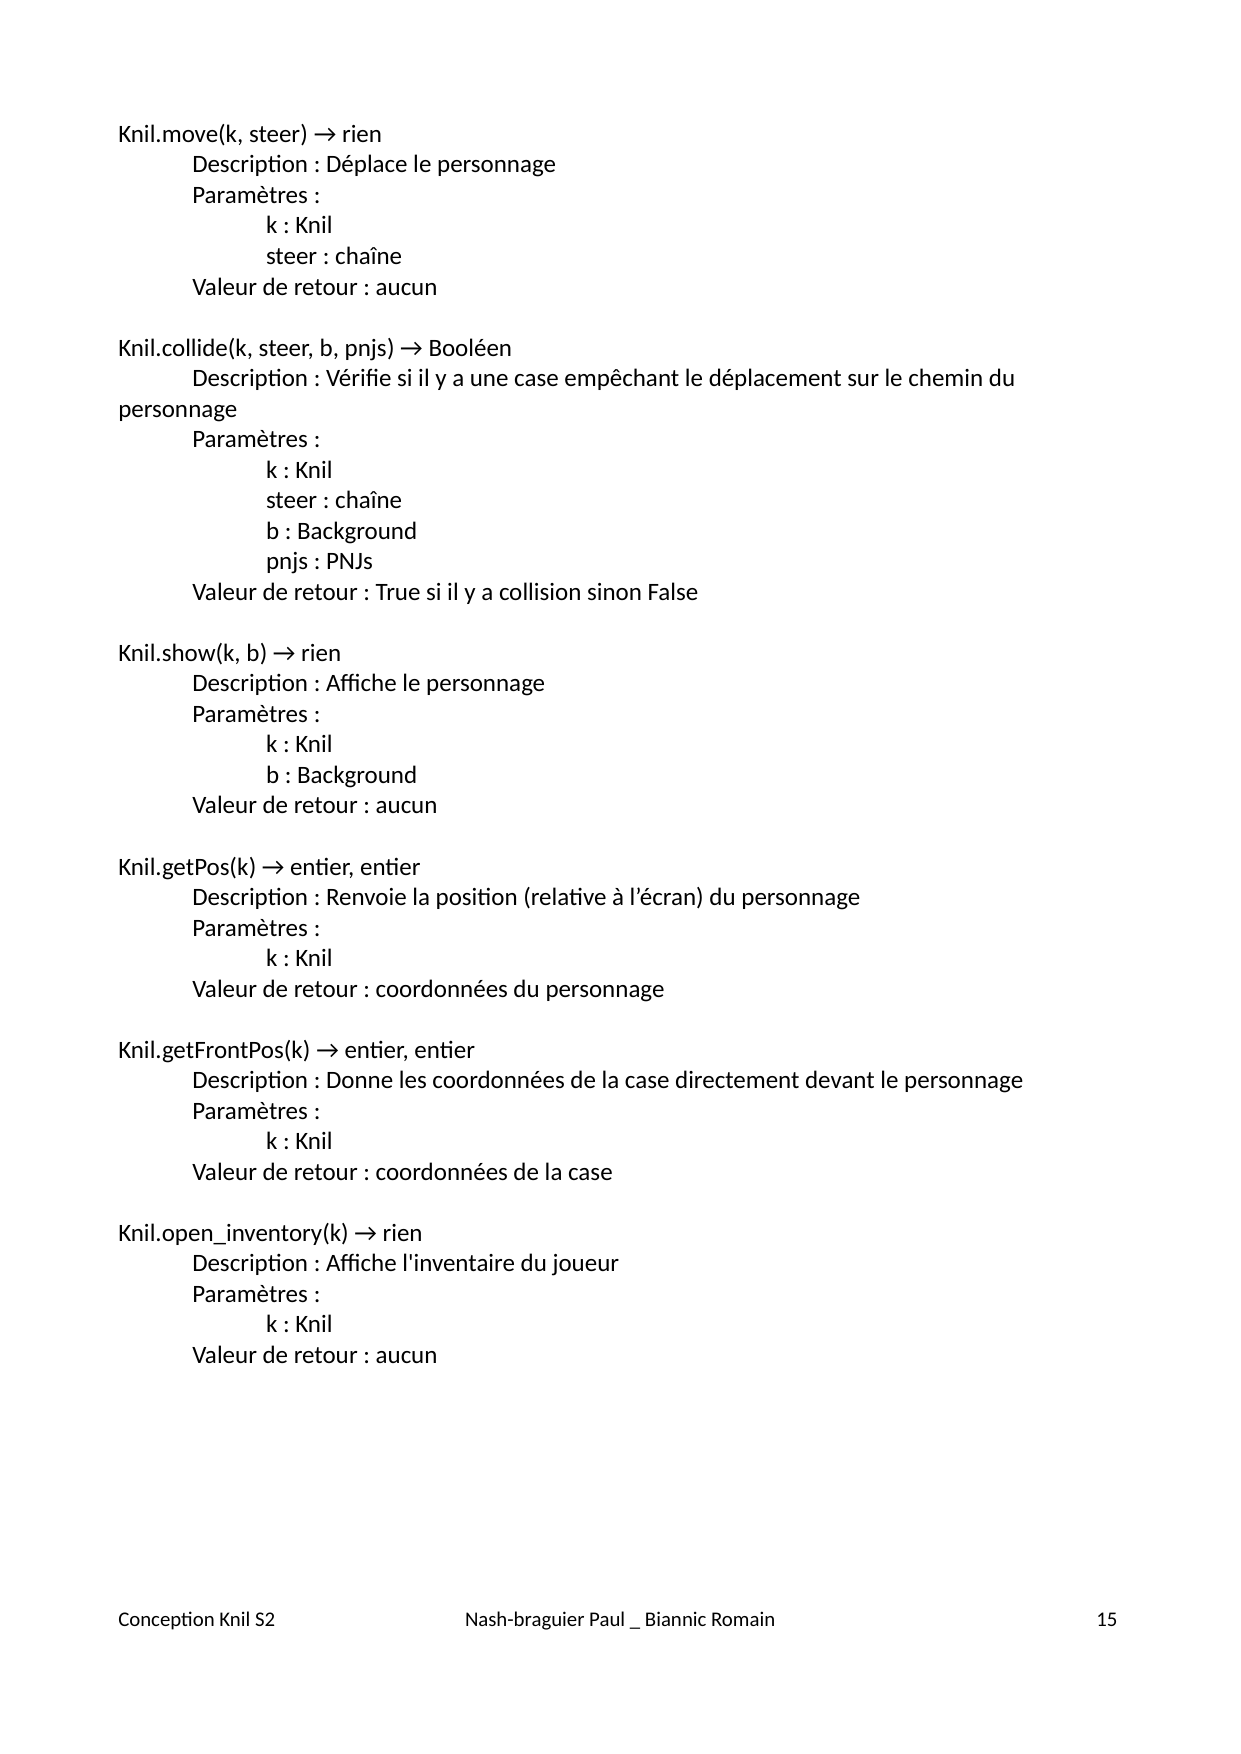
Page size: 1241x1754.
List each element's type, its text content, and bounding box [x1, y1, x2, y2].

text Paramètres : [118, 1095, 1122, 1125]
text Paramètres : [118, 912, 1122, 942]
text b : Background [118, 759, 1122, 789]
text Knil.show(k, b) → rien [118, 637, 1122, 667]
text Valeur de retour : coordonnées de la case [118, 1156, 1122, 1186]
text Description : Vérifie si il y a une case empêchant le déplacement sur le chemin du personnage [118, 362, 1122, 423]
text Knil.open_inventory(k) → rien [118, 1217, 1122, 1247]
text Description : Affiche le personnage [118, 667, 1122, 698]
text b : Background [118, 515, 1122, 545]
text k : Knil [118, 1125, 1122, 1156]
text steer : chaîne [118, 484, 1122, 515]
text Description : Renvoie la position (relative à l’écran) du personnage [118, 881, 1122, 912]
text steer : chaîne [118, 240, 1122, 271]
text Paramètres : [118, 179, 1122, 210]
text Paramètres : [118, 698, 1122, 728]
text k : Knil [118, 454, 1122, 484]
text Description : Donne les coordonnées de la case directement devant le personnage [118, 1064, 1122, 1095]
text Paramètres : [118, 1278, 1122, 1308]
text Valeur de retour : aucun [118, 271, 1122, 301]
text Knil.collide(k, steer, b, pnjs) → Booléen [118, 332, 1122, 362]
text Description : Affiche l'inventaire du joueur [118, 1247, 1122, 1278]
text pnjs : PNJs [118, 545, 1122, 576]
text Valeur de retour : coordonnées du personnage [118, 973, 1122, 1003]
text Knil.getPos(k) → entier, entier [118, 851, 1122, 881]
text k : Knil [118, 728, 1122, 759]
text Paramètres : [118, 423, 1122, 454]
text k : Knil [118, 942, 1122, 973]
text Valeur de retour : True si il y a collision sinon False [118, 576, 1122, 606]
text Valeur de retour : aucun [118, 1339, 1122, 1369]
text k : Knil [118, 210, 1122, 240]
text Valeur de retour : aucun [118, 789, 1122, 820]
text Knil.getFrontPos(k) → entier, entier [118, 1034, 1122, 1064]
text Knil.move(k, steer) → rien [118, 118, 1122, 149]
text k : Knil [118, 1308, 1122, 1339]
text Description : Déplace le personnage [118, 149, 1122, 179]
